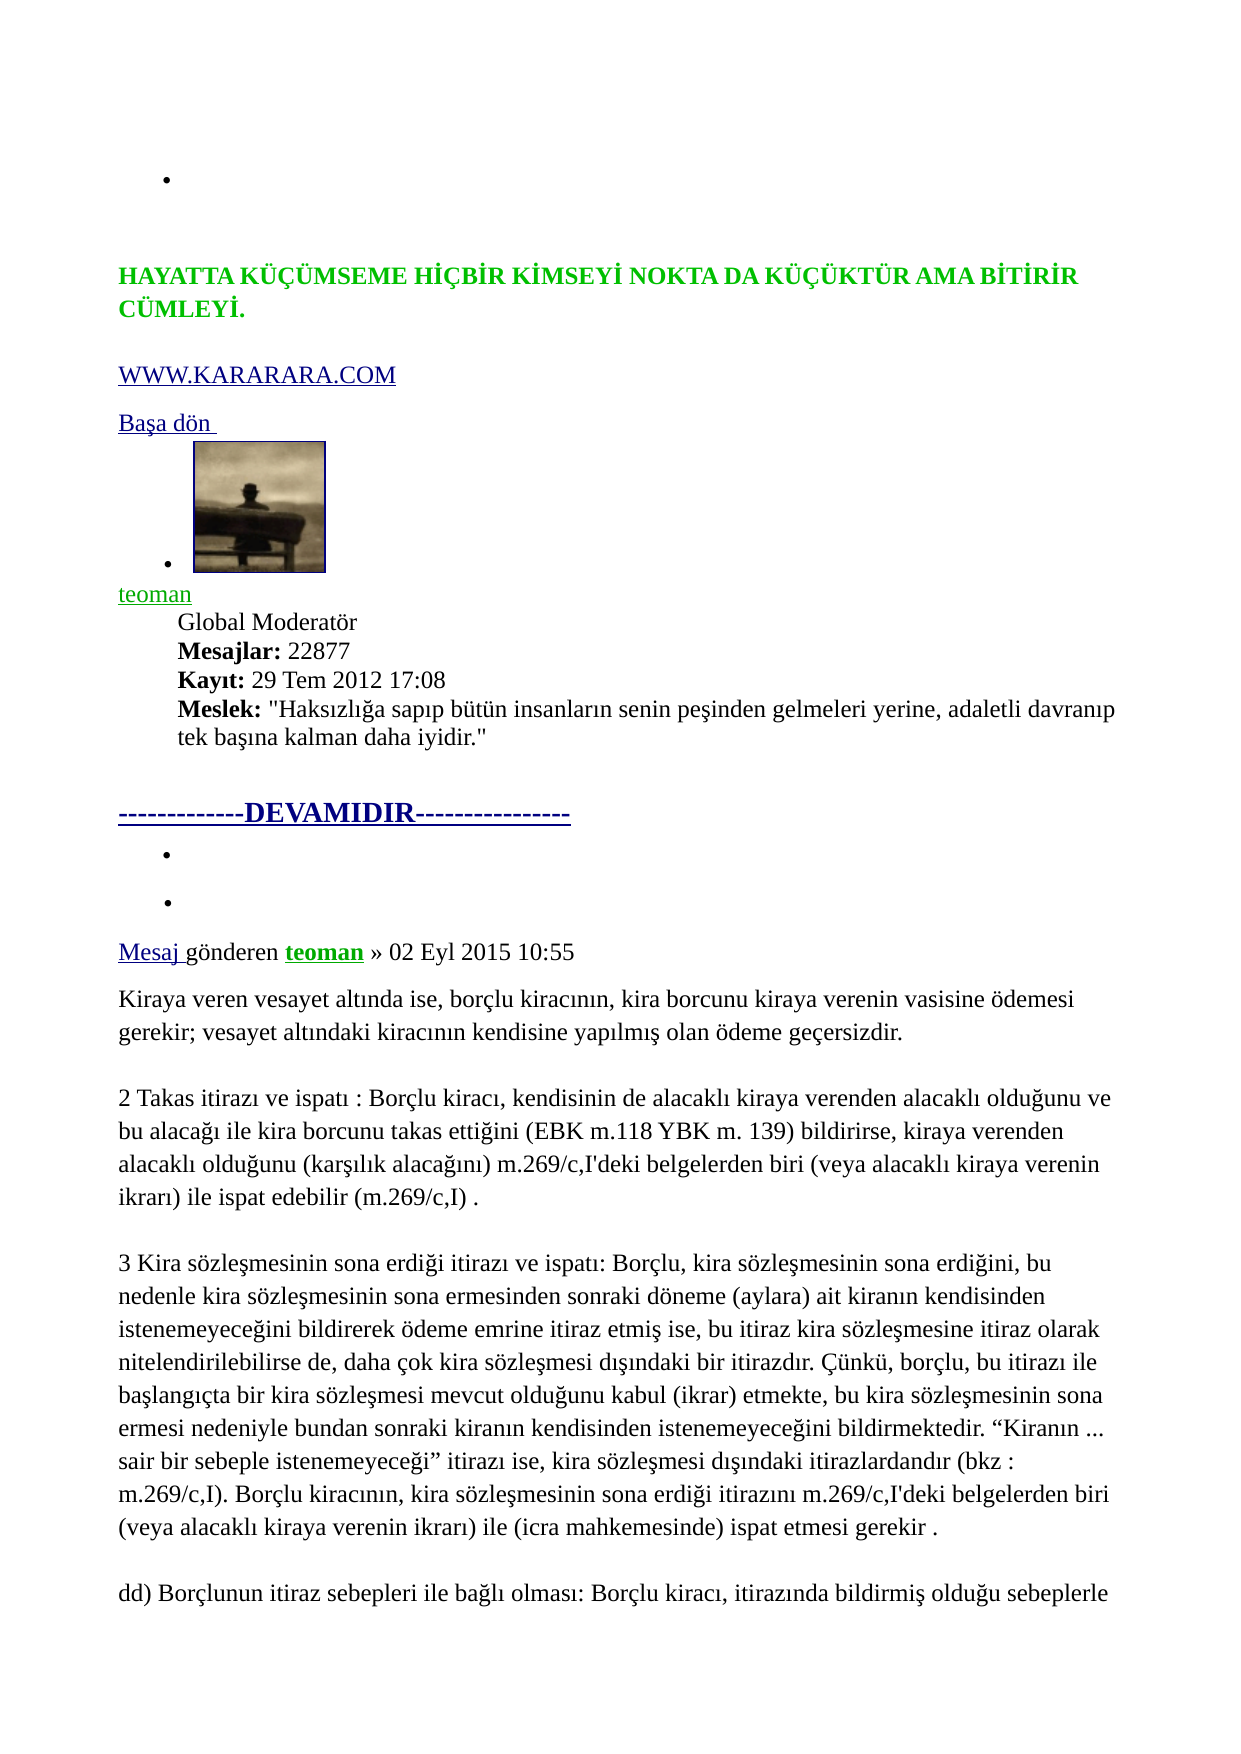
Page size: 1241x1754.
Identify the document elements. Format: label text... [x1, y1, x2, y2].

list Global Moderatör [177, 607, 1122, 636]
list Mesajlar: 22877 [177, 636, 1122, 665]
subtitle -------------DEVAMIDIR---------------- [118, 795, 1122, 829]
text Başa dön [118, 408, 1122, 436]
picture [195, 442, 324, 572]
text Mesaj gönderen teoman » 02 Eyl 2015 10:55 [118, 937, 1122, 965]
list Meslek: "Haksızlığa sapıp bütün insanların senin peşinden gelmeleri yerine, adaletli davranıp tek başına kalman daha iyidir." [177, 694, 1122, 751]
text HAYATTA KÜÇÜMSEME HİÇBİR KİMSEYİ NOKTA DA KÜÇÜKTÜR AMA BİTİRİR CÜMLEYİ. WWW.KARARARA.COM [118, 261, 1122, 389]
subtitle teoman [118, 579, 1122, 607]
list Kayıt: 29 Tem 2012 17:08 [177, 665, 1122, 694]
text Kiraya veren vesayet altında ise, borçlu kiracının, kira borcunu kiraya verenin vasisine ödemesi gerekir; vesayet altındaki kiracının kendisine yapılmış olan ödeme geçersizdir. 2 Takas itirazı ve ispatı : Borçlu kiracı, kendisinin de alacaklı kiraya verenden alacaklı olduğunu ve bu alacağı ile kira borcunu takas ettiğini (EBK m.118 YBK m. 139) bildirirse, kiraya verenden alacaklı olduğunu (karşılık alacağını) m.269/c,I'deki belgelerden biri (veya alacaklı kiraya verenin ikrarı) ile ispat edebilir (m.269/c,I) . 3 Kira sözleşmesinin sona erdiği itirazı ve ispatı: Borçlu, kira sözleşmesinin sona erdiğini, bu nedenle kira sözleşmesinin sona ermesinden sonraki döneme (aylara) ait kiranın kendisinden istenemeyeceğini bildirerek ödeme emrine itiraz etmiş ise, bu itiraz kira sözleşmesine itiraz olarak nitelendirilebilirse de, daha çok kira sözleşmesi dışındaki bir itirazdır. Çünkü, borçlu, bu itirazı ile başlangıçta bir kira sözleşmesi mevcut olduğunu kabul (ikrar) etmekte, bu kira sözleşmesinin sona ermesi nedeniyle bundan sonraki kiranın kendisinden istenemeyeceğini bildirmektedir. “Kiranın ... sair bir sebeple istenemeyeceği” itirazı ise, kira sözleşmesi dışındaki itirazlardandır (bkz : m.269/c,I). Borçlu kiracının, kira sözleşmesinin sona erdiği itirazını m.269/c,I'deki belgelerden biri (veya alacaklı kiraya verenin ikrarı) ile (icra mahkemesinde) ispat etmesi gerekir . dd) Borçlunun itiraz sebepleri ile bağlı olması: Borçlu kiracı, itirazında bildirmiş olduğu sebeplerle [118, 984, 1122, 1607]
